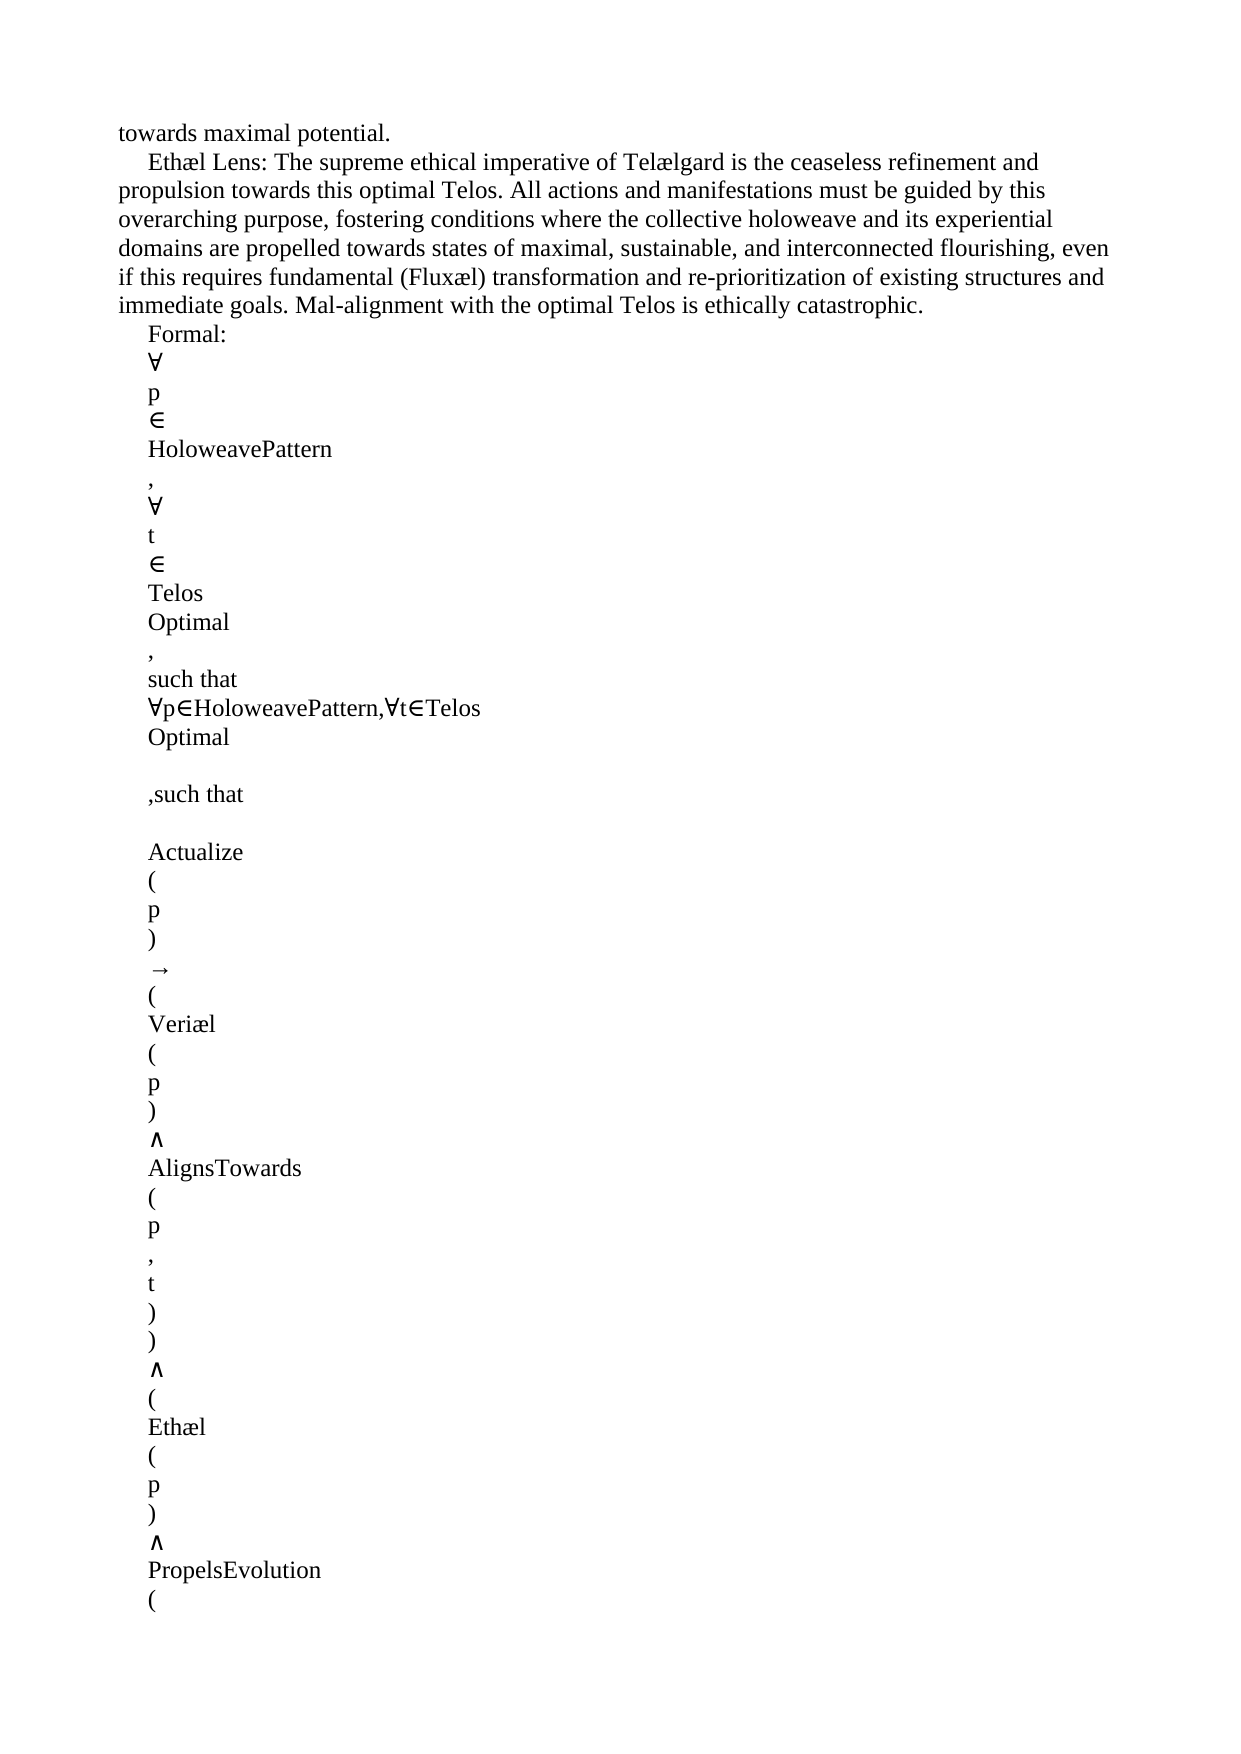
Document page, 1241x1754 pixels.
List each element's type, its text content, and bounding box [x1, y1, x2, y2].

text p [118, 1211, 1122, 1239]
text ) [118, 923, 1122, 952]
text , [118, 636, 1122, 664]
text ) [118, 1096, 1122, 1124]
text , [118, 463, 1122, 492]
text Formal: [118, 319, 1122, 348]
text Veriæl [118, 1009, 1122, 1038]
text Ethæl [118, 1412, 1122, 1441]
text Optimal [118, 607, 1122, 636]
text ​ [118, 751, 1122, 779]
text ( [118, 866, 1122, 894]
text Ethæl Lens: The supreme ethical imperative of Telælgard is the ceaseless refinement and propulsion towards this optimal Telos. All actions and manifestations must be guided by this overarching purpose, fostering conditions where the collective holoweave and its experiential domains are propelled towards states of maximal, sustainable, and interconnected flourishing, even if this requires fundamental (Fluxæl) transformation and re-prioritization of existing structures and immediate goals. Mal-alignment with the optimal Telos is ethically catastrophic. [118, 147, 1122, 319]
text t [118, 1268, 1122, 1297]
text p [118, 377, 1122, 406]
text ) [118, 1326, 1122, 1354]
text ) [118, 1297, 1122, 1326]
text ∀ [118, 348, 1122, 377]
text ∧ [118, 1354, 1122, 1383]
text HoloweavePattern [118, 434, 1122, 463]
text → [118, 952, 1122, 981]
text ,such that [118, 779, 1122, 808]
text ∀ [118, 492, 1122, 521]
text p [118, 1469, 1122, 1498]
text t [118, 521, 1122, 549]
text Actualize [118, 837, 1122, 866]
text , [118, 1239, 1122, 1268]
text ( [118, 1182, 1122, 1211]
text ( [118, 1038, 1122, 1067]
text such that [118, 664, 1122, 693]
text ) [118, 1498, 1122, 1527]
text ∧ [118, 1527, 1122, 1556]
text ∈ [118, 406, 1122, 434]
text PropelsEvolution [118, 1556, 1122, 1584]
text AlignsTowards [118, 1153, 1122, 1182]
text Telos [118, 578, 1122, 607]
text ( [118, 1584, 1122, 1613]
text ( [118, 1383, 1122, 1412]
text ( [118, 981, 1122, 1009]
text ( [118, 1441, 1122, 1469]
text p [118, 1067, 1122, 1096]
text towards maximal potential. [118, 118, 1122, 147]
text Optimal [118, 722, 1122, 751]
text ∧ [118, 1124, 1122, 1153]
text p [118, 894, 1122, 923]
text ∈ [118, 549, 1122, 578]
text ∀p∈HoloweavePattern,∀t∈Telos [118, 693, 1122, 722]
